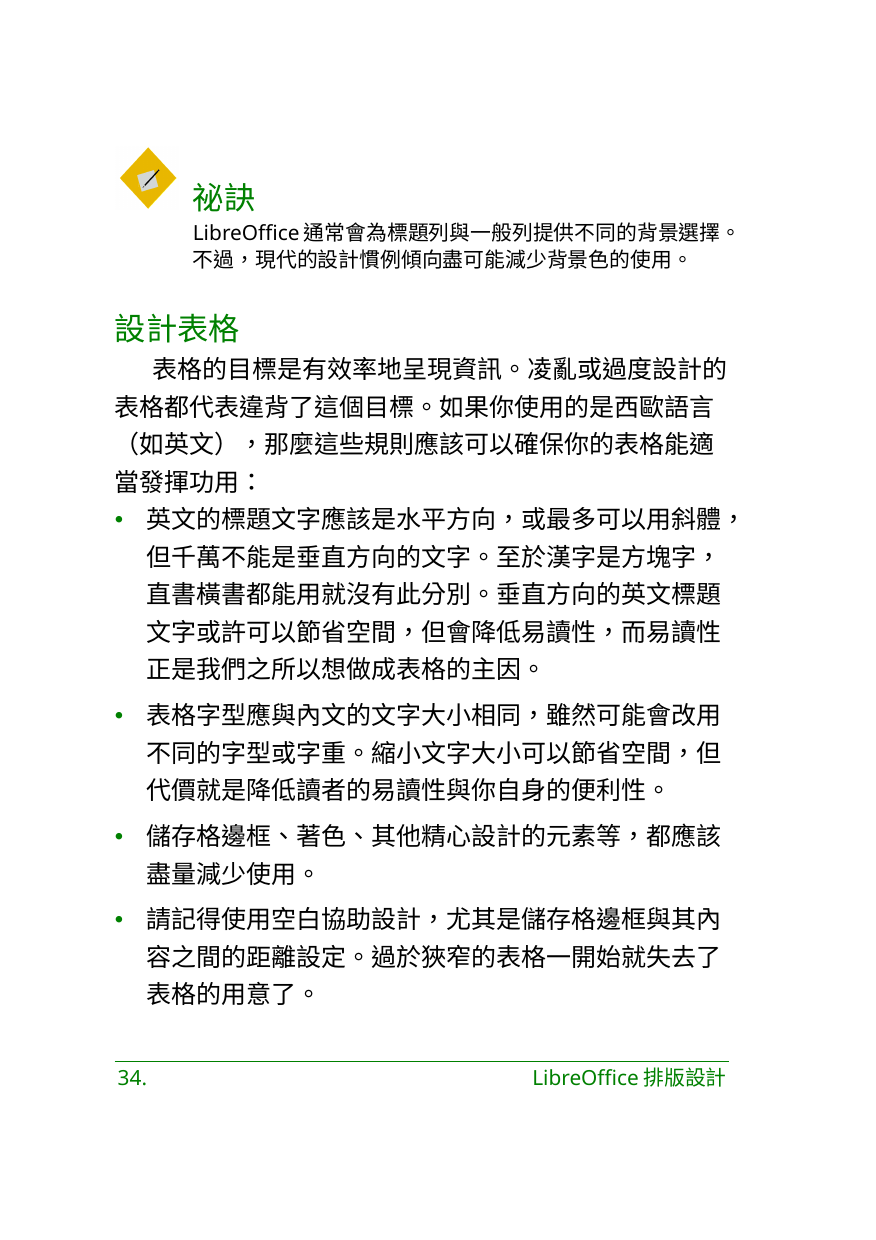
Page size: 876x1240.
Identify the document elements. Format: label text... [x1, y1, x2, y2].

text LibreOffice通常會為標題列與一般列提供不同的背景選擇。不過，現代的設計慣例傾向盡可能減少背景色的使用。 [193, 218, 729, 272]
list 英文的標題文字應該是水平方向，或最多可以用斜體，但千萬不能是垂直方向的文字。至於漢字是方塊字，直書橫書都能用就沒有此分別。垂直方向的英文標題文字或許可以節省空間，但會降低易讀性，而易讀性正是我們之所以想做成表格的主因。 [114, 499, 729, 686]
list 祕訣 [114, 146, 729, 218]
list 儲存格邊框、著色、其他精心設計的元素等，都應該盡量減少使用。 [114, 816, 729, 891]
picture [115, 146, 179, 210]
list 請記得使用空白協助設計，尤其是儲存格邊框與其內容之間的距離設定。過於狹窄的表格一開始就失去了表格的用意了。 [114, 899, 729, 1011]
subtitle 設計表格 [114, 304, 729, 349]
list 表格字型應與內文的文字大小相同，雖然可能會改用不同的字型或字重。縮小文字大小可以節省空間，但代價就是降低讀者的易讀性與你自身的便利性。 [114, 695, 729, 807]
text 表格的目標是有效率地呈現資訊。凌亂或過度設計的表格都代表違背了這個目標。如果你使用的是西歐語言（如英文），那麼這些規則應該可以確保你的表格能適當發揮功用： [114, 349, 729, 499]
